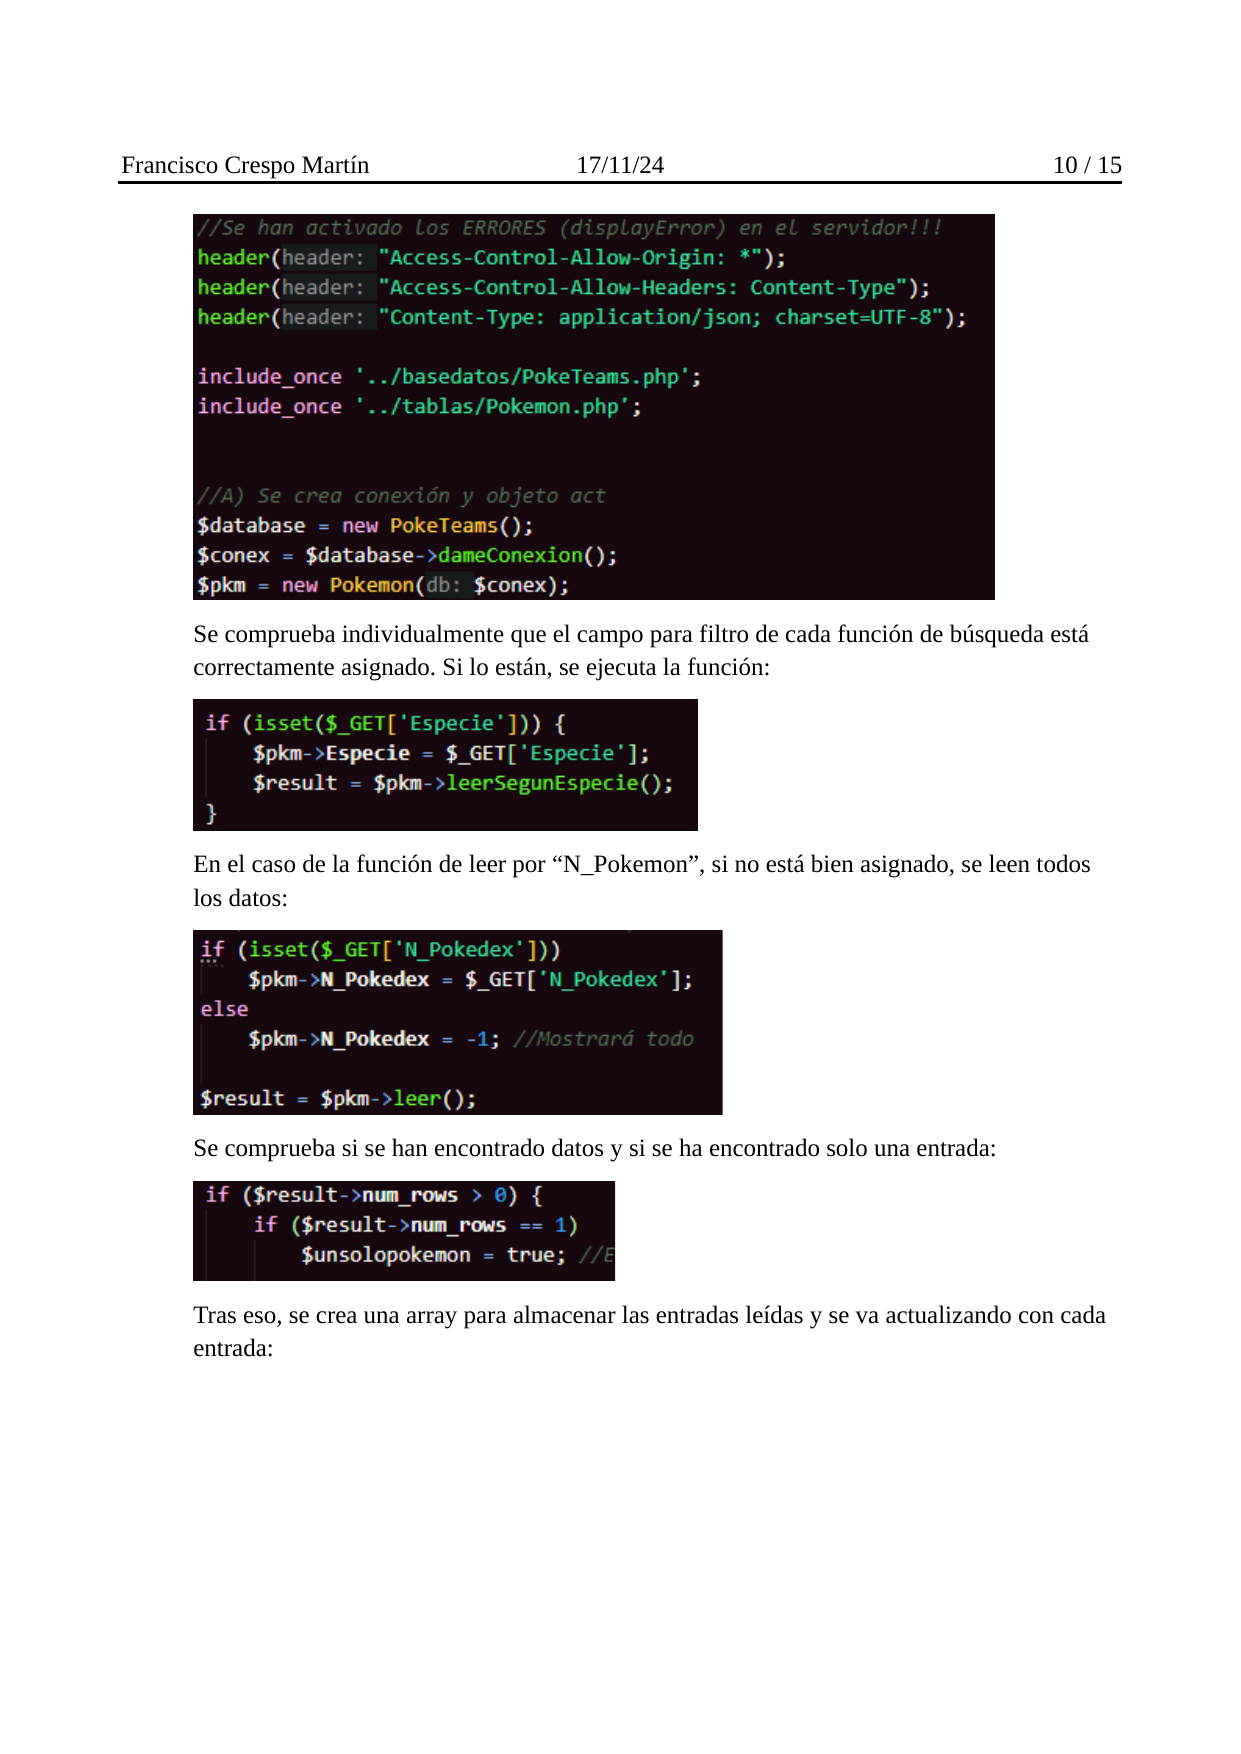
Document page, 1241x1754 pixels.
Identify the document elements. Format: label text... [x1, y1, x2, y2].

list En el caso de la función de leer por “N_Pokemon”, si no está bien asignado, se leen todos los datos: [156, 849, 1122, 911]
picture [193, 1181, 615, 1281]
picture [193, 930, 723, 1115]
list Tras eso, se crea una array para almacenar las entradas leídas y se va actualizando con cada entrada: [156, 1300, 1122, 1362]
picture [193, 214, 995, 600]
list Se comprueba individualmente que el campo para filtro de cada función de búsqueda está correctamente asignado. Si lo están, se ejecuta la función: [156, 619, 1122, 681]
list Se comprueba si se han encontrado datos y si se ha encontrado solo una entrada: [156, 1133, 1122, 1162]
picture [193, 699, 698, 831]
